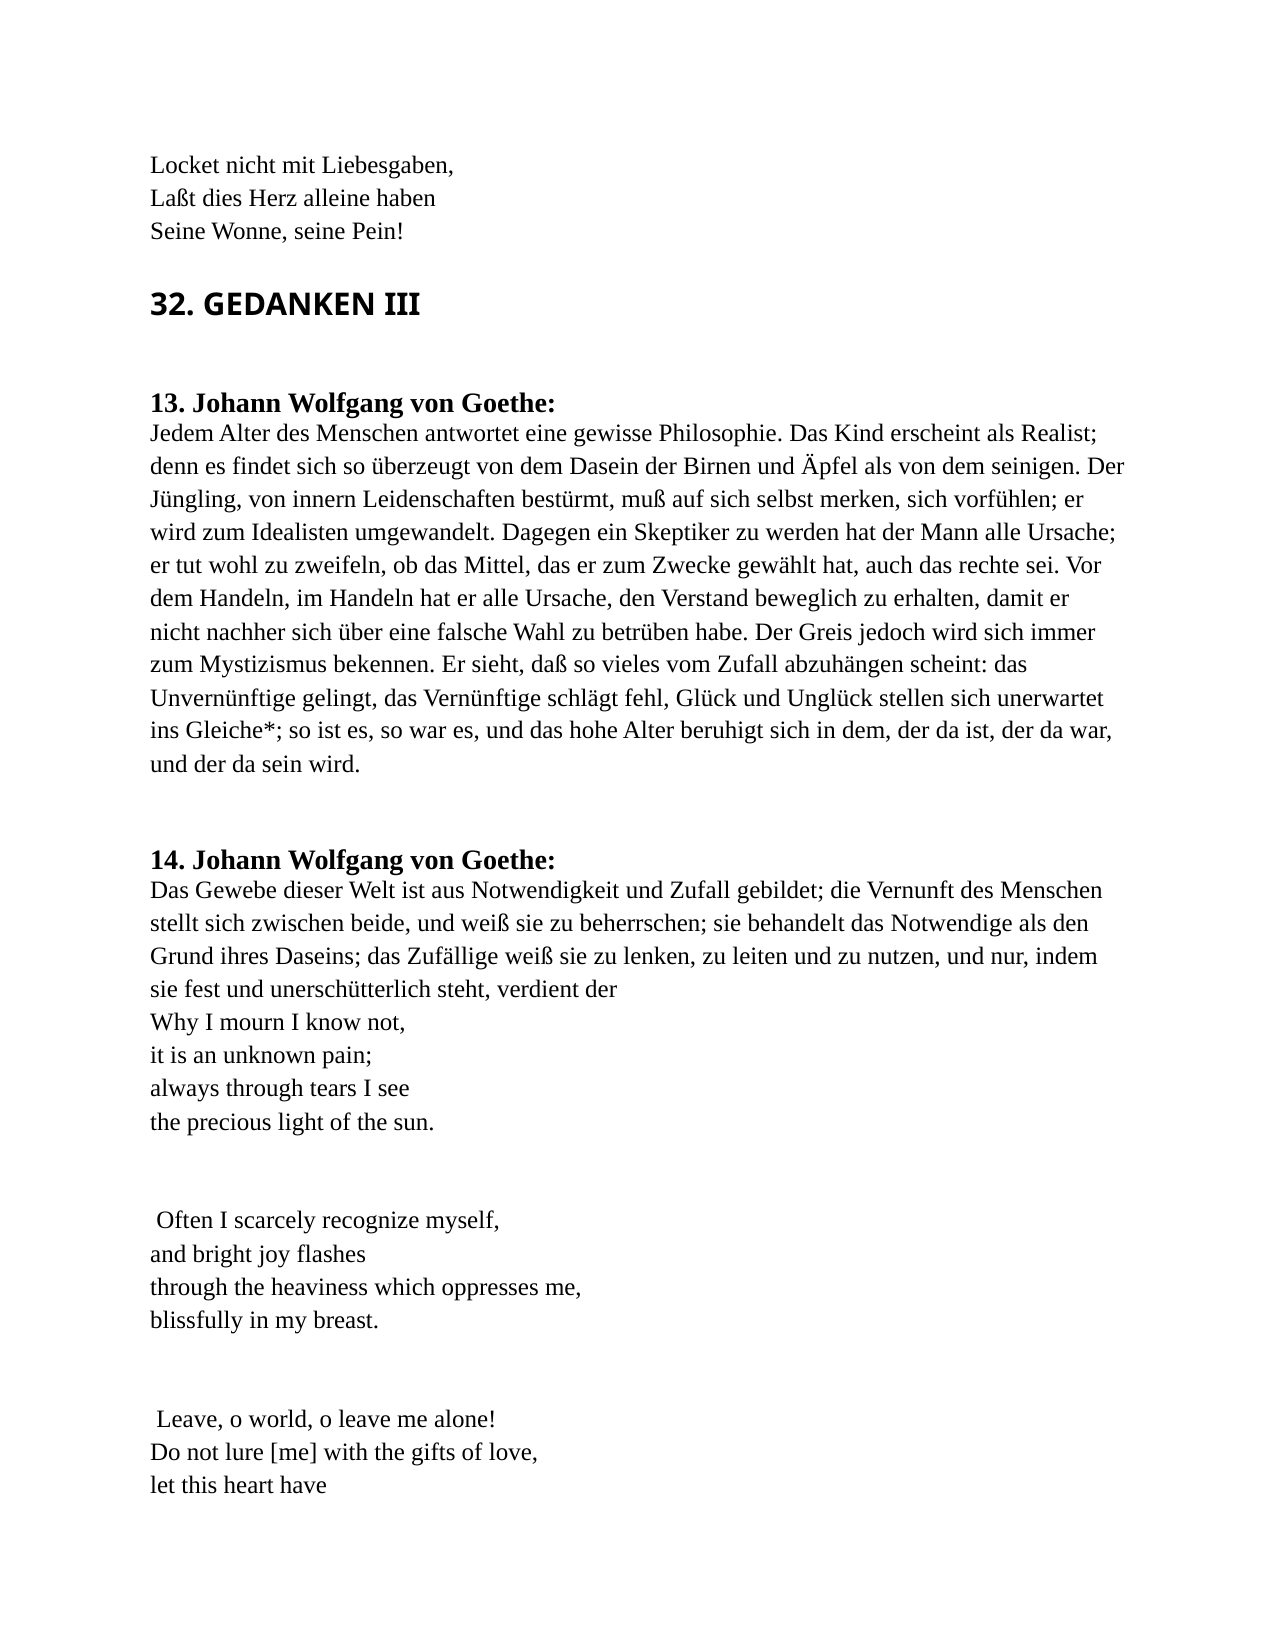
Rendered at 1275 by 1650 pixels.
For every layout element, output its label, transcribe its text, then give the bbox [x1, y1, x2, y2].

text 32. GEDANKEN III [150, 274, 1125, 325]
text Jedem Alter des Menschen antwortet eine gewisse Philosophie. Das Kind erscheint als Realist; denn es findet sich so überzeugt von dem Dasein der Birnen und Äpfel als von dem seinigen. Der Jüngling, von innern Leidenschaften bestürmt, muß auf sich selbst merken, sich vorfühlen; er wird zum Idealisten umgewandelt. Dagegen ein Skeptiker zu werden hat der Mann alle Ursache; er tut wohl zu zweifeln, ob das Mittel, das er zum Zwecke gewählt hat, auch das rechte sei. Vor dem Handeln, im Handeln hat er alle Ursache, den Verstand beweglich zu erhalten, damit er nicht nachher sich über eine falsche Wahl zu betrüben habe. Der Greis jedoch wird sich immer zum Mystizismus bekennen. Er sieht, daß so vieles vom Zufall abzuhängen scheint: das Unvernünftige gelingt, das Vernünftige schlägt fehl, Glück und Unglück stellen sich unerwartet ins Gleiche*; so ist es, so war es, und das hohe Alter beruhigt sich in dem, der da ist, der da war, und der da sein wird. [150, 418, 1125, 777]
text Locket nicht mit Liebesgaben, Laßt dies Herz alleine haben Seine Wonne, seine Pein! [150, 150, 1125, 245]
subtitle 13. Johann Wolfgang von Goethe: [150, 385, 1125, 418]
text Leave, o world, o leave me alone! Do not lure [me] with the gifts of love, let this heart have [150, 1338, 1125, 1498]
subtitle 14. Johann Wolfgang von Goethe: [150, 842, 1125, 875]
text Often I scarcely recognize myself, and bright joy flashes through the heaviness which oppresses me, blissfully in my breast. [150, 1139, 1125, 1333]
text Das Gewebe dieser Welt ist aus Notwendigkeit und Zufall gebildet; die Vernunft des Menschen stellt sich zwischen beide, und weiß sie zu beherrschen; sie behandelt das Notwendige als den Grund ihres Daseins; das Zufällige weiß sie zu lenken, zu leiten und zu nutzen, und nur, indem sie fest und unerschütterlich steht, verdient der [150, 875, 1125, 1003]
text Why I mourn I know not, it is an unknown pain; always through tears I see the precious light of the sun. [150, 1007, 1125, 1135]
